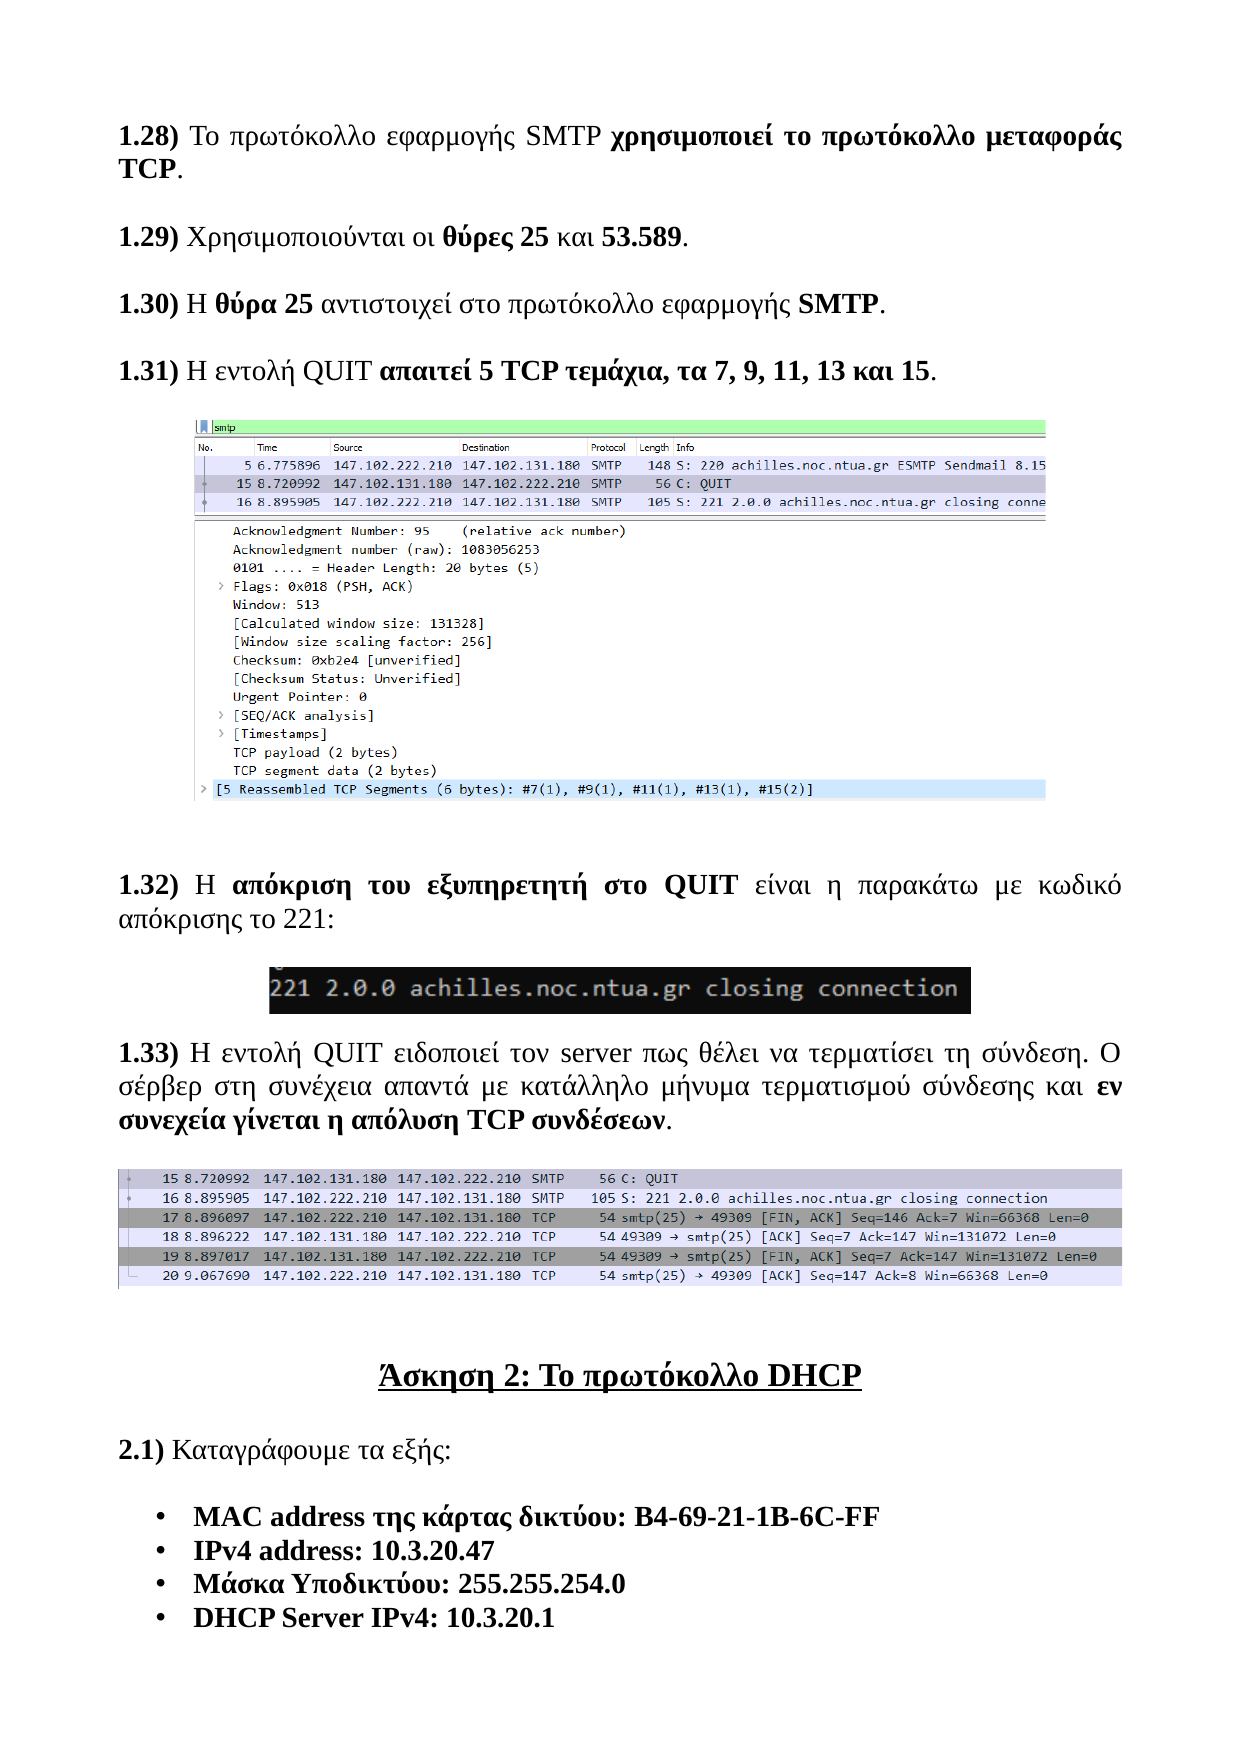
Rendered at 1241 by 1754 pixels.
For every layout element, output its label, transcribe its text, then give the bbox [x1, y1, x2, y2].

text 1.33) Η εντολή QUIT ειδοποιεί τον server πως θέλει να τερματίσει τη σύνδεση. Ο σέρβερ στη συνέχεια απαντά με κατάλληλο μήνυμα τερματισμού σύνδεσης και εν συνεχεία γίνεται η απόλυση TCP συνδέσεων. [118, 1035, 1122, 1136]
text Άσκηση 2: Το πρωτόκολλο DHCP [118, 1355, 1122, 1394]
text 2.1) Καταγράφουμε τα εξής: [118, 1432, 1122, 1466]
text 1.31) Η εντολή QUIT απαιτεί 5 TCP τεμάχια, τα 7, 9, 11, 13 και 15. [118, 353, 1122, 386]
list MAC address της κάρτας δικτύου: B4-69-21-1B-6C-FF [156, 1499, 1122, 1533]
text 1.29) Χρησιμοποιούνται οι θύρες 25 και 53.589. [118, 219, 1122, 252]
text 1.30) Η θύρα 25 αντιστοιχεί στο πρωτόκολλο εφαρμογής SMTP. [118, 286, 1122, 319]
list Μάσκα Υποδικτύου: 255.255.254.0 [156, 1566, 1122, 1600]
picture [269, 967, 971, 1014]
picture [194, 420, 1046, 801]
picture [118, 1169, 1123, 1289]
text 1.28) Το πρωτόκολλο εφαρμογής SMTP χρησιμοποιεί το πρωτόκολλο μεταφοράς TCP. [118, 118, 1122, 185]
list DHCP Server IPv4: 10.3.20.1 [156, 1600, 1122, 1634]
text 1.32) Η απόκριση του εξυπηρετητή στο QUIT είναι η παρακάτω με κωδικό απόκρισης το 221: [118, 867, 1122, 934]
list IPv4 address: 10.3.20.47 [156, 1533, 1122, 1566]
